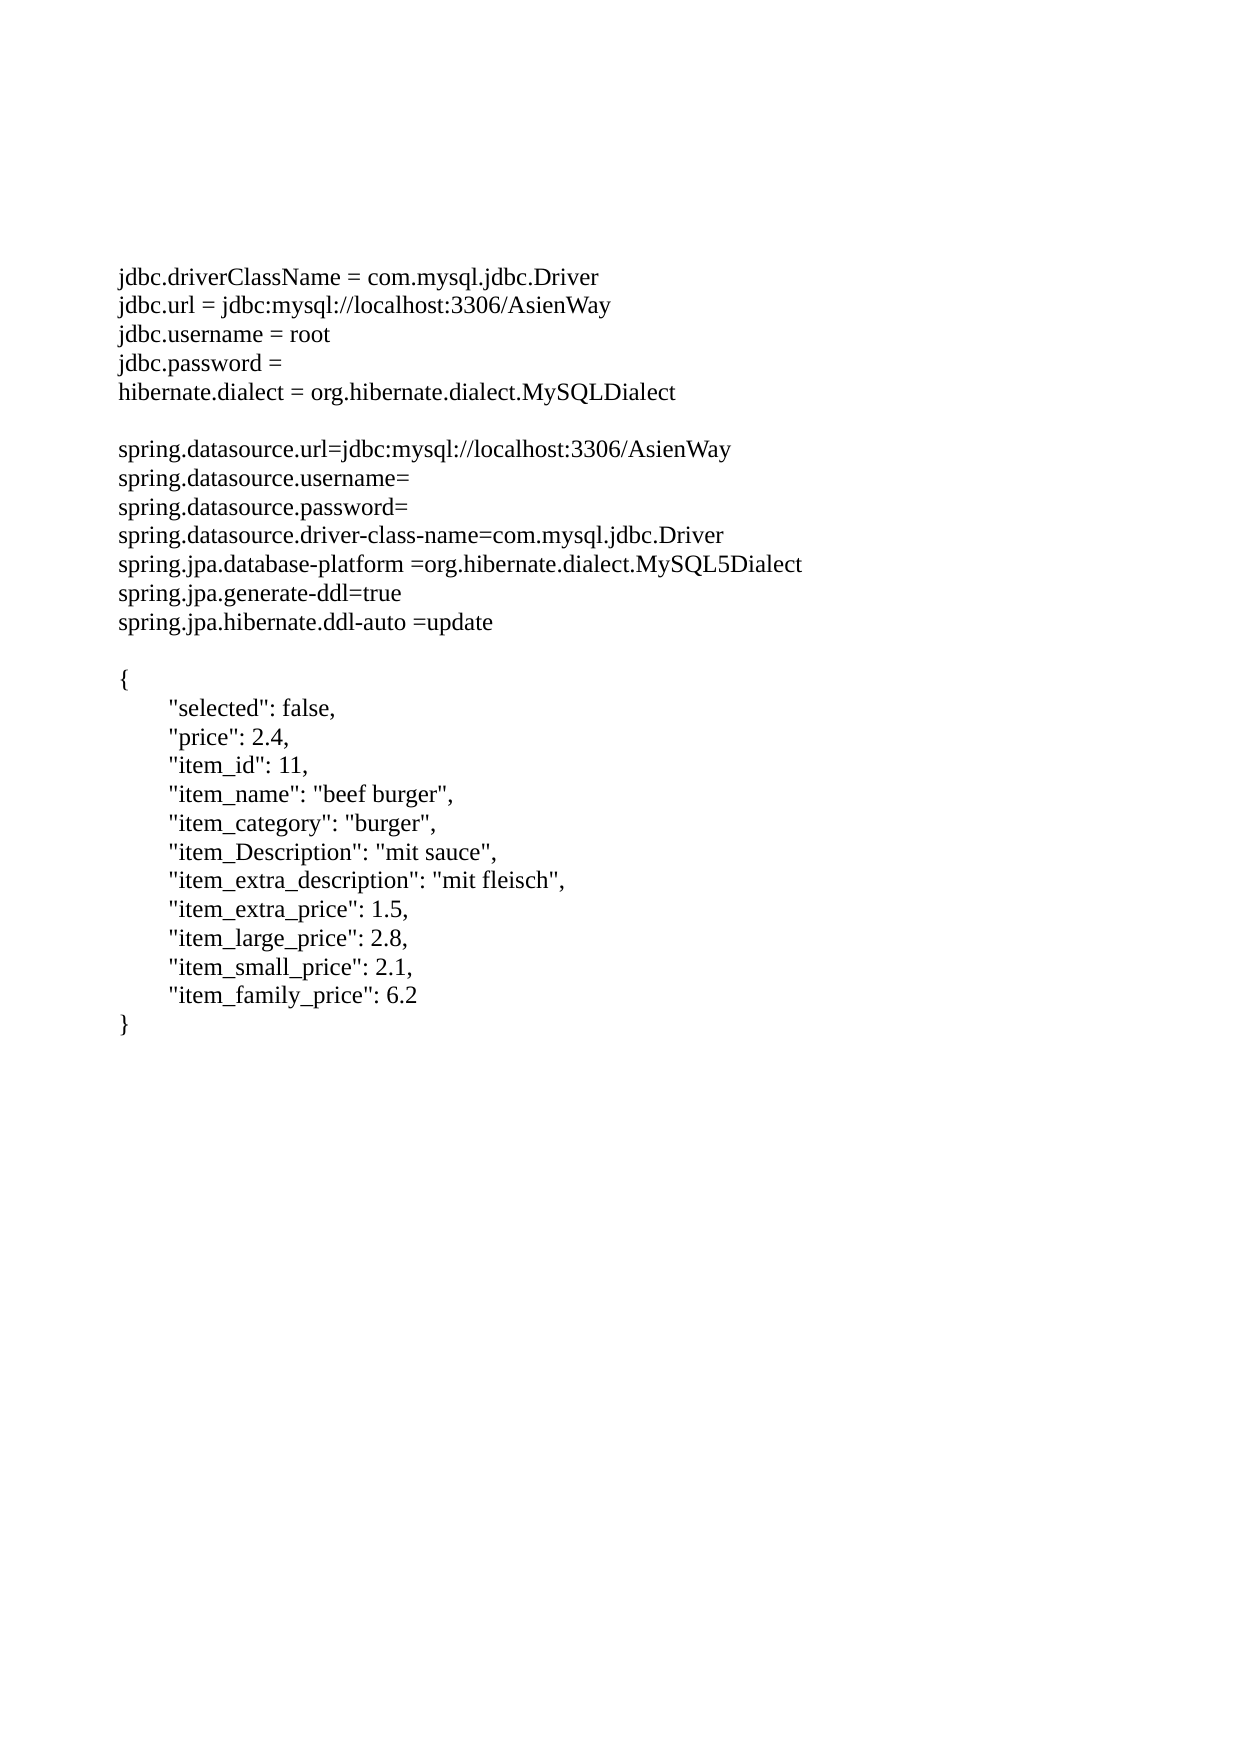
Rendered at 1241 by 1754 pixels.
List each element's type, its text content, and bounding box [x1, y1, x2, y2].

text "item_id": 11, [118, 751, 1122, 779]
text "price": 2.4, [118, 722, 1122, 751]
text "item_extra_price": 1.5, [118, 894, 1122, 923]
text spring.datasource.url=jdbc:mysql://localhost:3306/AsienWay [118, 434, 1122, 463]
text "item_family_price": 6.2 [118, 981, 1122, 1009]
text "item_Description": "mit sauce", [118, 837, 1122, 866]
text spring.datasource.driver-class-name=com.mysql.jdbc.Driver [118, 521, 1122, 549]
text jdbc.url = jdbc:mysql://localhost:3306/AsienWay [118, 291, 1122, 319]
text hibernate.dialect = org.hibernate.dialect.MySQLDialect [118, 377, 1122, 406]
text "item_small_price": 2.1, [118, 952, 1122, 981]
text } [118, 1009, 1122, 1038]
text spring.datasource.password= [118, 492, 1122, 521]
text spring.jpa.hibernate.ddl-auto =update [118, 607, 1122, 636]
text jdbc.username = root [118, 319, 1122, 348]
text spring.jpa.database-platform =org.hibernate.dialect.MySQL5Dialect [118, 549, 1122, 578]
text { [118, 664, 1122, 693]
text "item_name": "beef burger", [118, 779, 1122, 808]
text spring.jpa.generate-ddl=true [118, 578, 1122, 607]
text spring.datasource.username= [118, 463, 1122, 492]
text "item_category": "burger", [118, 808, 1122, 837]
text jdbc.driverClassName = com.mysql.jdbc.Driver [118, 262, 1122, 291]
text jdbc.password = [118, 348, 1122, 377]
text "item_large_price": 2.8, [118, 923, 1122, 952]
text "selected": false, [118, 693, 1122, 722]
text "item_extra_description": "mit fleisch", [118, 866, 1122, 894]
